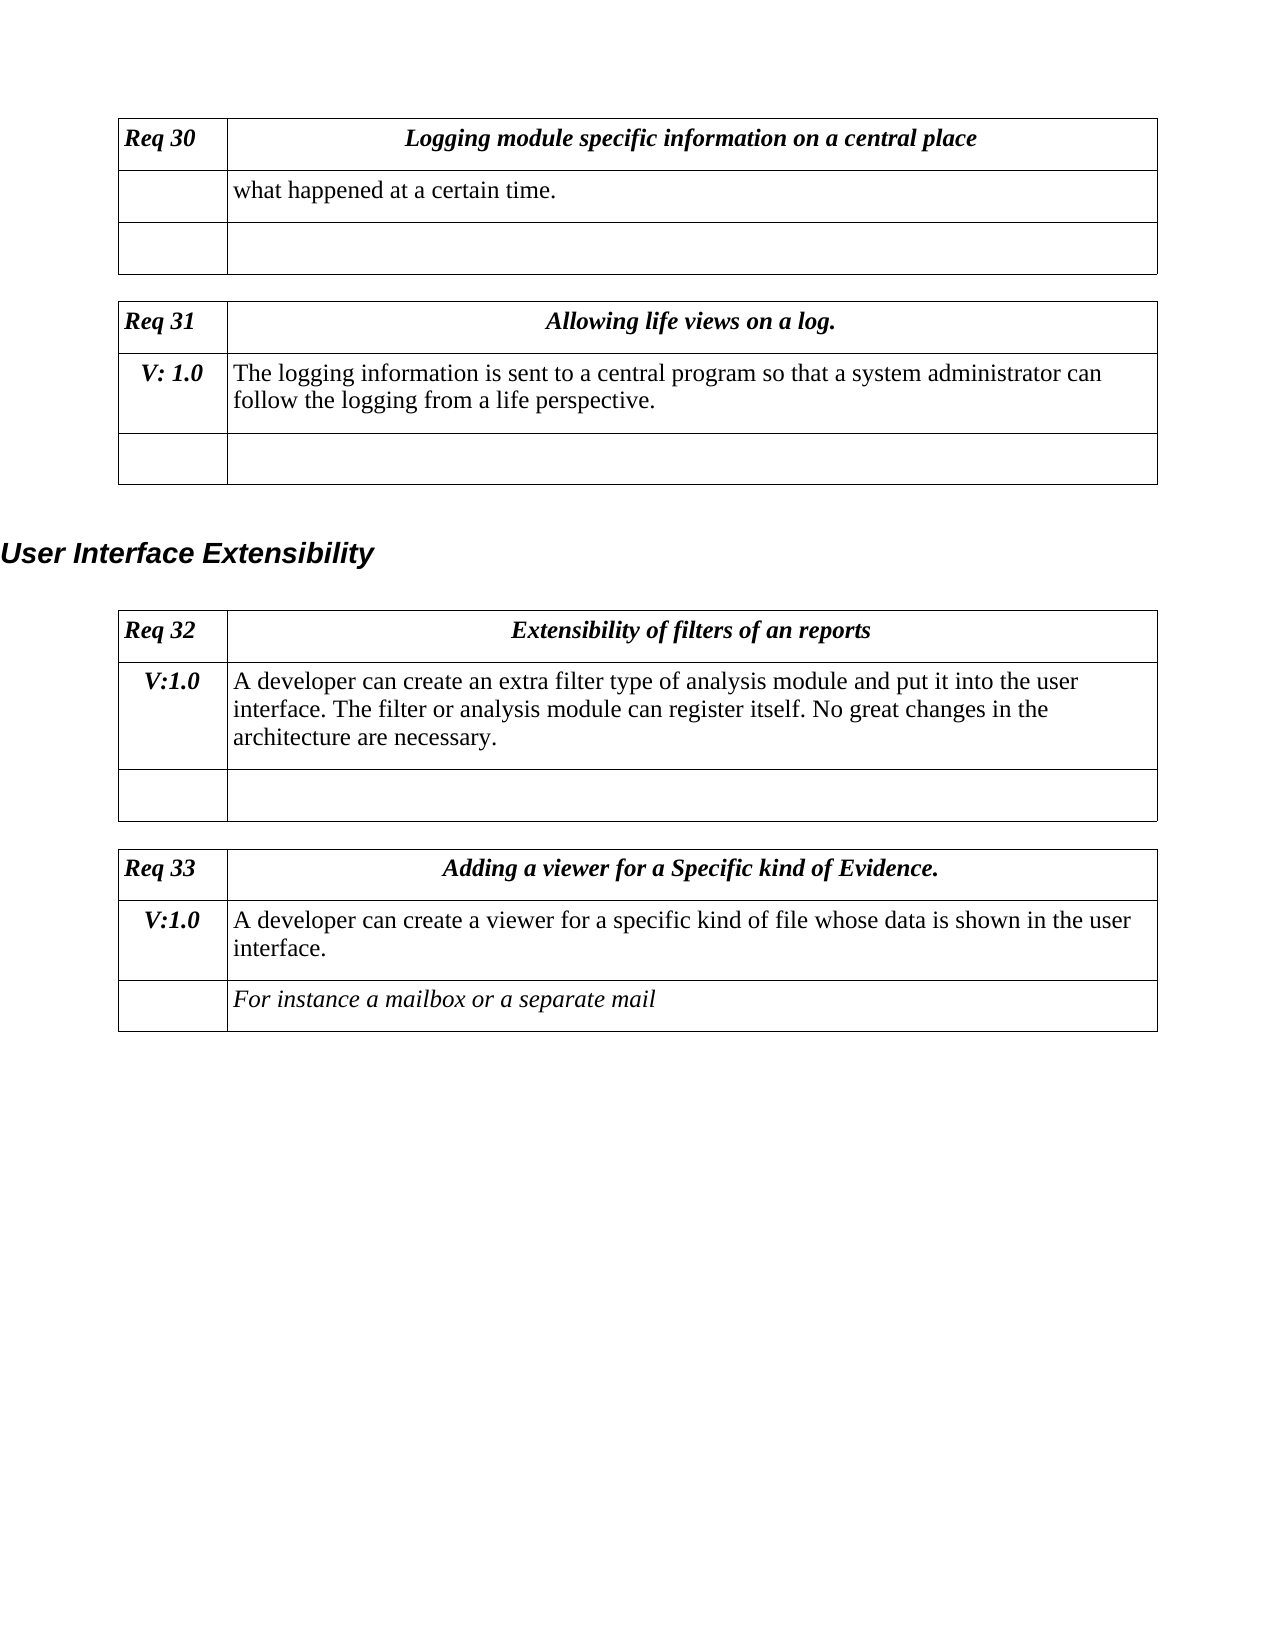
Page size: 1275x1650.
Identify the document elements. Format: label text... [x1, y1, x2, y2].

table_cell A developer can create a viewer for a specific kind of file whose data is shown in the user interface. [228, 901, 1157, 980]
table_header Logging module specific information on a central place [228, 119, 1157, 170]
table_cell [119, 171, 227, 222]
table_cell V: 1.0 [119, 354, 227, 432]
table_cell [119, 770, 227, 821]
table_cell A developer can create an extra filter type of analysis module and put it into the user interface. The filter or analysis module can register itself. No great changes in the architecture are necessary. [228, 663, 1157, 769]
table_cell V:1.0 [119, 663, 227, 769]
table_header Req 30 [119, 119, 227, 170]
table_header Req 31 [119, 302, 227, 353]
table_cell [228, 223, 1157, 273]
table_header Req 33 [119, 850, 227, 900]
table_cell [228, 770, 1157, 821]
table_header Extensibility of filters of an reports [228, 611, 1157, 662]
table_cell For instance a mailbox or a separate mail [228, 981, 1157, 1031]
table_cell [119, 223, 227, 273]
table_header Adding a viewer for a Specific kind of Evidence. [228, 850, 1157, 900]
table_cell [228, 434, 1157, 484]
table_header Req 32 [119, 611, 227, 662]
table_cell what happened at a certain time. [228, 171, 1157, 222]
table_cell The logging information is sent to a central program so that a system administrator can follow the logging from a life perspective. [228, 354, 1157, 432]
table_cell V:1.0 [119, 901, 227, 980]
table_cell [119, 434, 227, 484]
table_cell [119, 981, 227, 1031]
subtitle User Interface Extensibility [0, 537, 1157, 570]
table_header Allowing life views on a log. [228, 302, 1157, 353]
